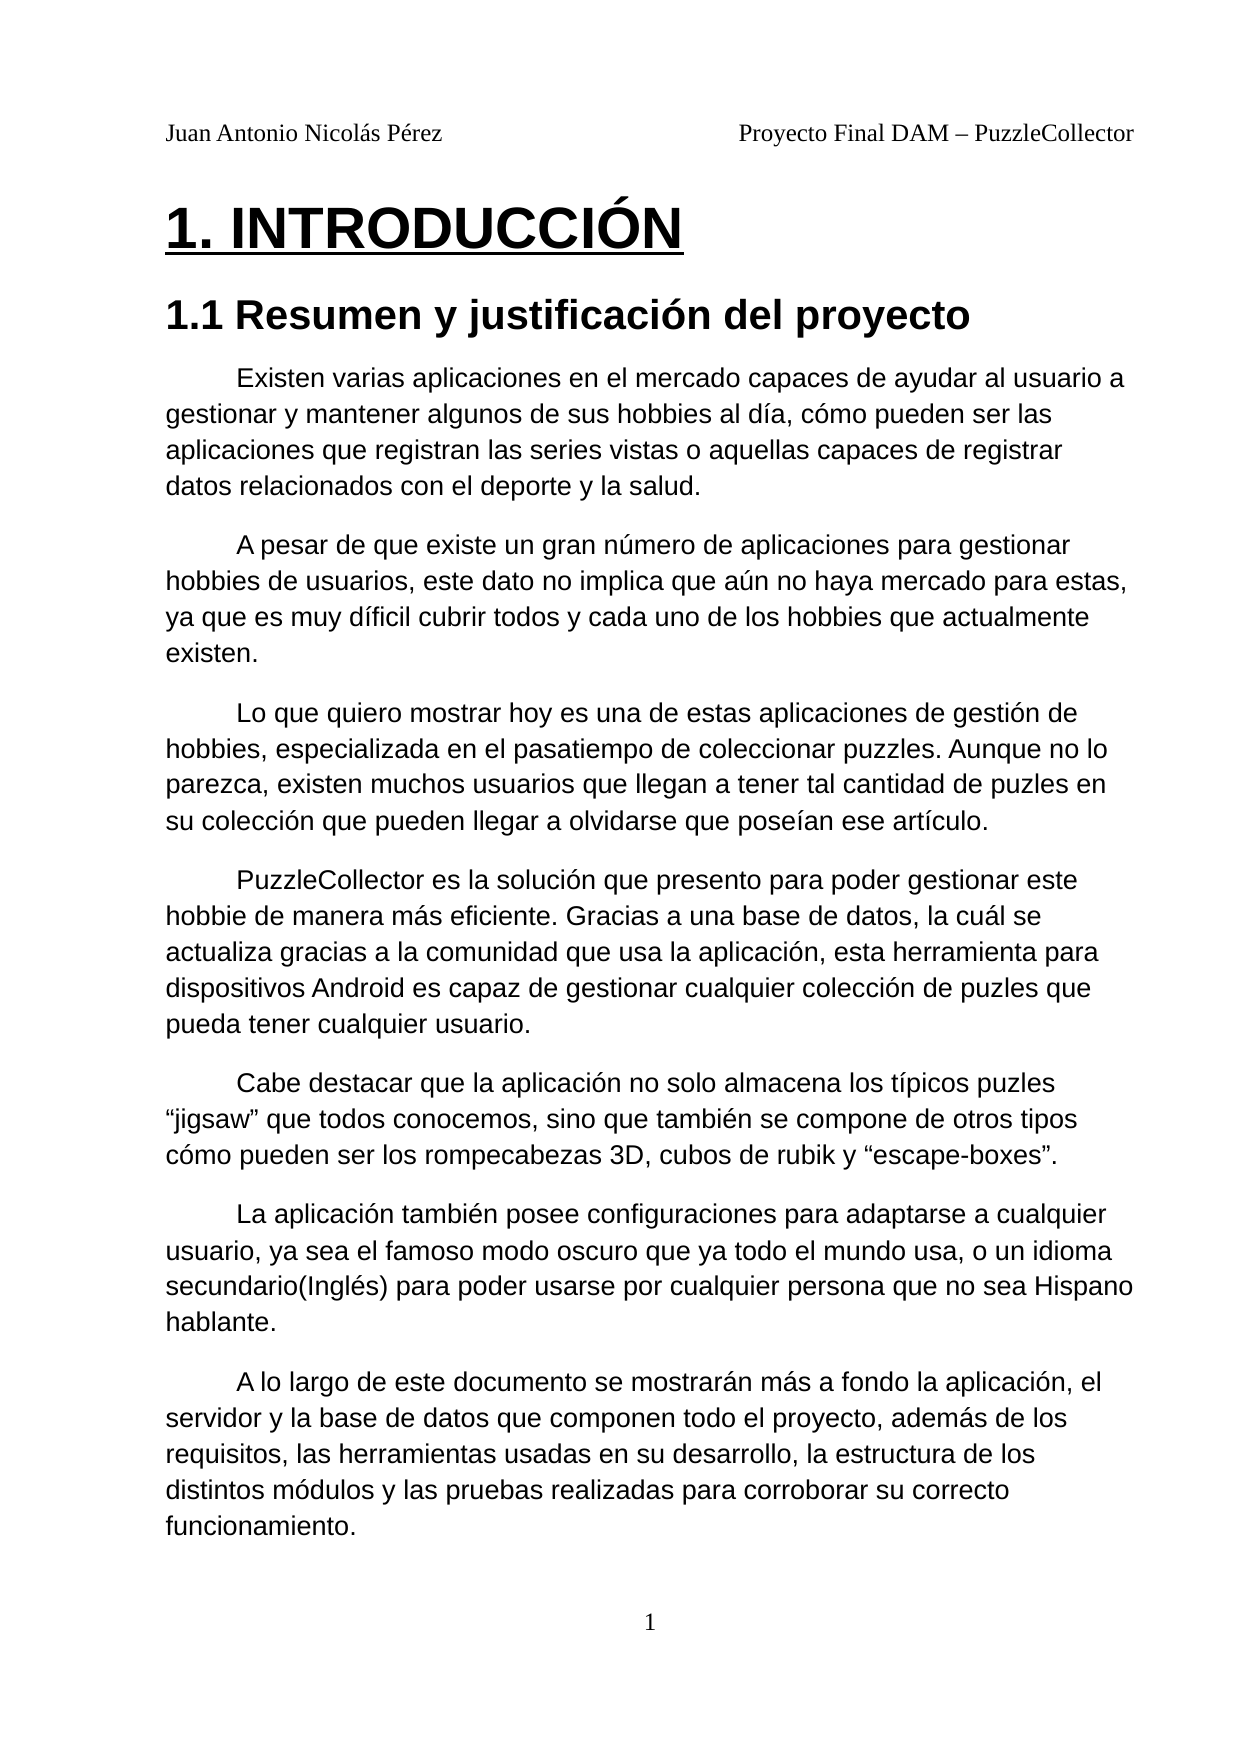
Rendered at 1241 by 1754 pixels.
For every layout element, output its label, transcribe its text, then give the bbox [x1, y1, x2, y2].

text Lo que quiero mostrar hoy es una de estas aplicaciones de gestión de hobbies, especializada en el pasatiempo de coleccionar puzzles. Aunque no lo parezca, existen muchos usuarios que llegan a tener tal cantidad de puzles en su colección que pueden llegar a olvidarse que poseían ese artículo. [165, 697, 1134, 836]
text A lo largo de este documento se mostrarán más a fondo la aplicación, el servidor y la base de datos que componen todo el proyecto, además de los requisitos, las herramientas usadas en su desarrollo, la estructura de los distintos módulos y las pruebas realizadas para corroborar su correcto funcionamiento. [165, 1366, 1134, 1541]
text Cabe destacar que la aplicación no solo almacena los típicos puzles “jigsaw” que todos conocemos, sino que también se compone de otros tipos cómo pueden ser los rompecabezas 3D, cubos de rubik y “escape-boxes”. [165, 1067, 1134, 1170]
subtitle 1.1 Resumen y justificación del proyecto [165, 291, 1134, 338]
subtitle 1. INTRODUCCIÓN [165, 194, 1134, 261]
text PuzzleCollector es la solución que presento para poder gestionar este hobbie de manera más eficiente. Gracias a una base de datos, la cuál se actualiza gracias a la comunidad que usa la aplicación, esta herramienta para dispositivos Android es capaz de gestionar cualquier colección de puzles que pueda tener cualquier usuario. [165, 864, 1134, 1039]
text A pesar de que existe un gran número de aplicaciones para gestionar hobbies de usuarios, este dato no implica que aún no haya mercado para estas, ya que es muy díficil cubrir todos y cada uno de los hobbies que actualmente existen. [165, 529, 1134, 668]
text La aplicación también posee configuraciones para adaptarse a cualquier usuario, ya sea el famoso modo oscuro que ya todo el mundo usa, o un idioma secundario(Inglés) para poder usarse por cualquier persona que no sea Hispano hablante. [165, 1198, 1134, 1338]
text Existen varias aplicaciones en el mercado capaces de ayudar al usuario a gestionar y mantener algunos de sus hobbies al día, cómo pueden ser las aplicaciones que registran las series vistas o aquellas capaces de registrar datos relacionados con el deporte y la salud. [165, 362, 1134, 501]
